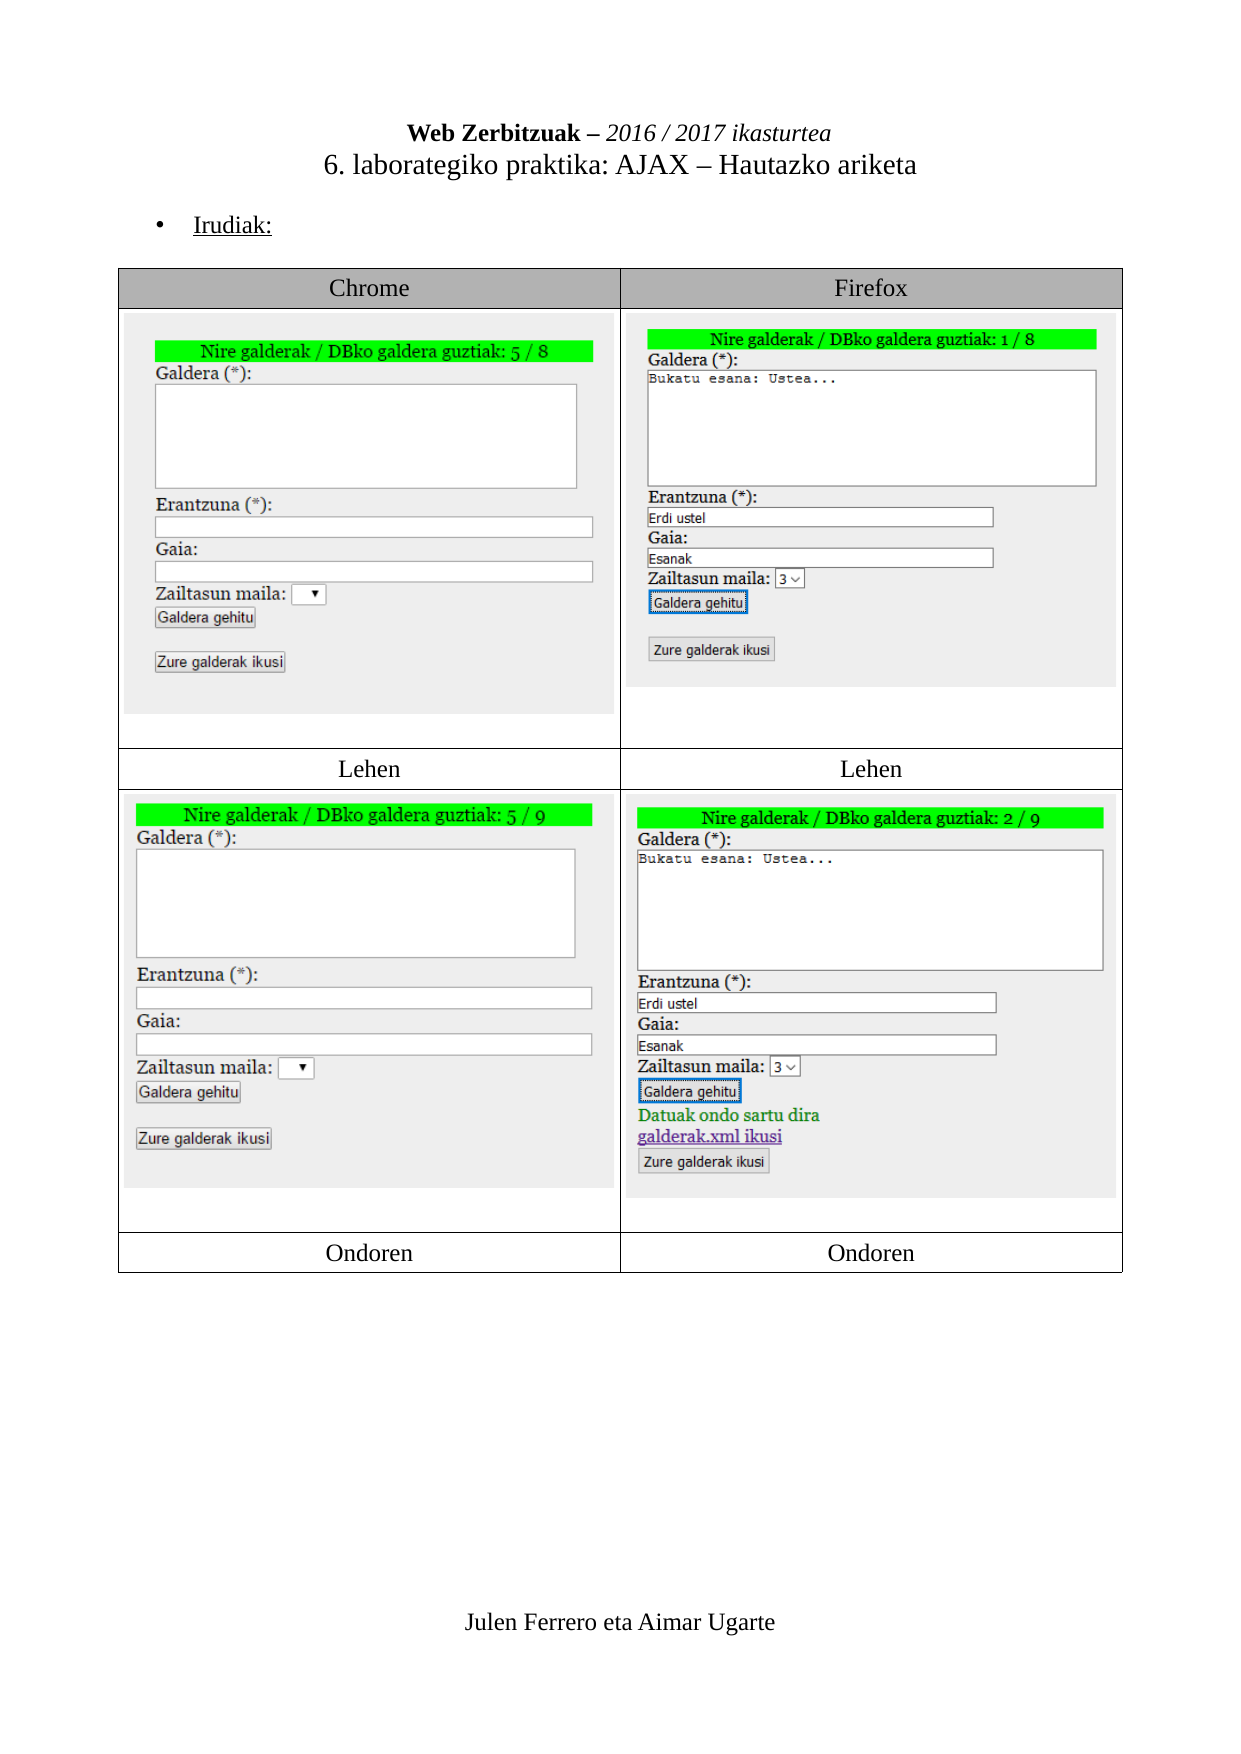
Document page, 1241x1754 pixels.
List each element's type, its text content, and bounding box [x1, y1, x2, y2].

picture [123, 313, 615, 714]
table_cell Ondoren [119, 1233, 620, 1272]
picture [123, 794, 615, 1188]
picture [625, 794, 1117, 1198]
table_header Firefox [621, 269, 1122, 308]
list Irudiak: [156, 210, 1122, 239]
table_cell Lehen [621, 749, 1122, 789]
table_cell Ondoren [621, 1233, 1122, 1272]
table_cell [621, 795, 1122, 1232]
picture [625, 313, 1117, 687]
table_cell [621, 309, 1122, 313]
table_cell [119, 795, 123, 1187]
table_cell Lehen [119, 749, 620, 789]
table_cell [615, 795, 620, 1187]
table_cell [119, 790, 620, 794]
table_cell [119, 1188, 620, 1232]
table_header Chrome [119, 269, 620, 308]
table_cell [621, 790, 1122, 794]
table_cell [119, 314, 620, 748]
table_cell [119, 309, 620, 313]
table_cell [621, 314, 1122, 748]
